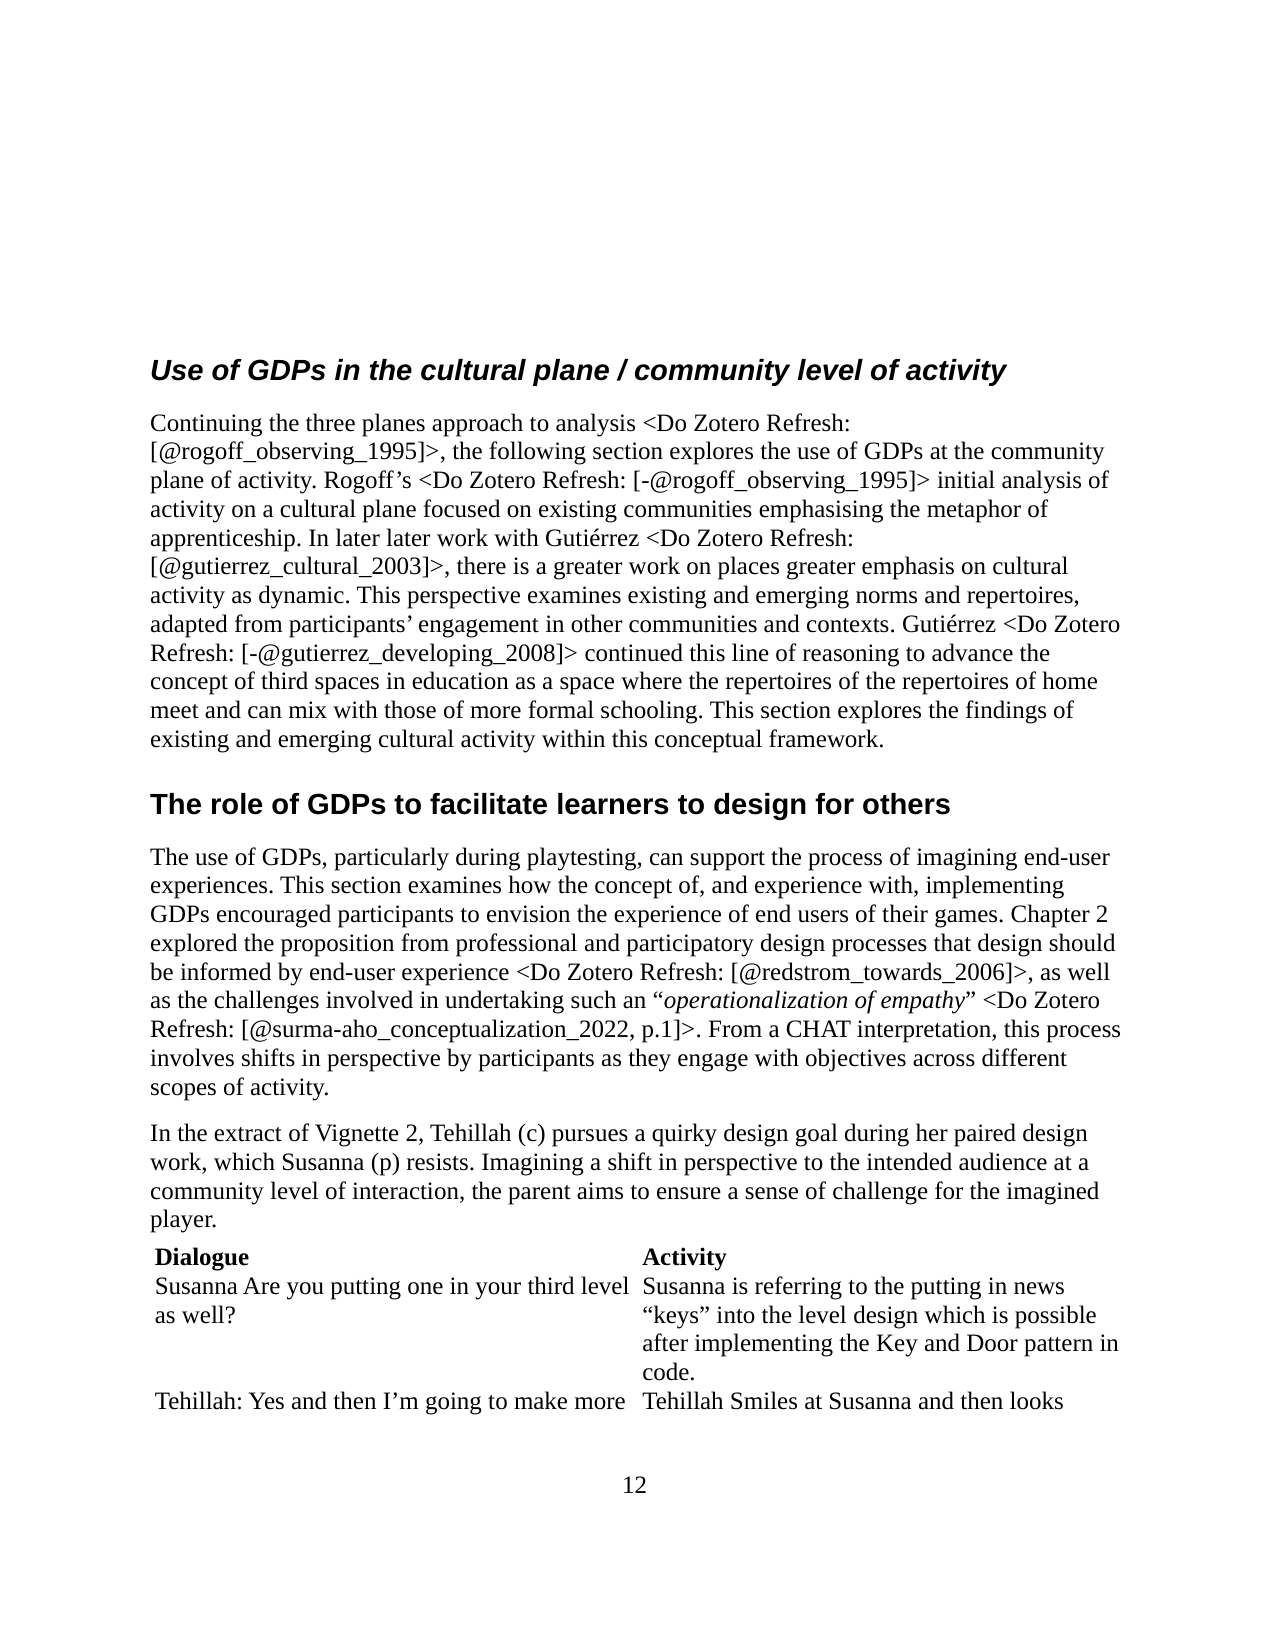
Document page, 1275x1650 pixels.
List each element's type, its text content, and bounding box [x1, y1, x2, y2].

table_cell Susanna Are you putting one in your third level as well? [150, 1271, 637, 1386]
table_header Dialogue [150, 1242, 637, 1271]
subtitle The role of GDPs to facilitate learners to design for others [150, 787, 1125, 820]
table_cell Susanna is referring to the putting in news “keys” into the level design which is possible after implementing the Key and Door pattern in code. [638, 1271, 1125, 1386]
table_cell Tehillah: Yes and then I’m going to make more [150, 1386, 637, 1415]
text The use of GDPs, particularly during playtesting, can support the process of imagining end-user experiences. This section examines how the concept of, and experience with, implementing GDPs encouraged participants to envision the experience of end users of their games. Chapter 2 explored the proposition from professional and participatory design processes that design should be informed by end-user experience <Do Zotero Refresh: [@redstrom_towards_2006]>, as well as the challenges involved in undertaking such an “operationalization of empathy” <Do Zotero Refresh: [@surma-aho_conceptualization_2022, p.1]>. From a CHAT interpretation, this process involves shifts in perspective by participants as they engage with objectives across different scopes of activity. [150, 842, 1125, 1100]
text In the extract of Vignette 2, Tehillah (c) pursues a quirky design goal during her paired design work, which Susanna (p) resists. Imagining a shift in perspective to the intended audience at a community level of interaction, the parent aims to ensure a sense of challenge for the imagined player. [150, 1118, 1125, 1233]
text Continuing the three planes approach to analysis <Do Zotero Refresh: [@rogoff_observing_1995]>, the following section explores the use of GDPs at the community plane of activity. Rogoff’s <Do Zotero Refresh: [-@rogoff_observing_1995]> initial analysis of activity on a cultural plane focused on existing communities emphasising the metaphor of apprenticeship. In later later work with Gutiérrez <Do Zotero Refresh: [@gutierrez_cultural_2003]>, there is a greater work on places greater emphasis on cultural activity as dynamic. This perspective examines existing and emerging norms and repertoires, adapted from participants’ engagement in other communities and contexts. Gutiérrez <Do Zotero Refresh: [-@gutierrez_developing_2008]> continued this line of reasoning to advance the concept of third spaces in education as a space where the repertoires of the repertoires of home meet and can mix with those of more formal schooling. This section explores the findings of existing and emerging cultural activity within this conceptual framework. [150, 408, 1125, 753]
table_header Activity [638, 1242, 1125, 1271]
table_cell Tehillah Smiles at Susanna and then looks [638, 1386, 1125, 1415]
subtitle Use of GDPs in the cultural plane / community level of activity [150, 353, 1125, 386]
